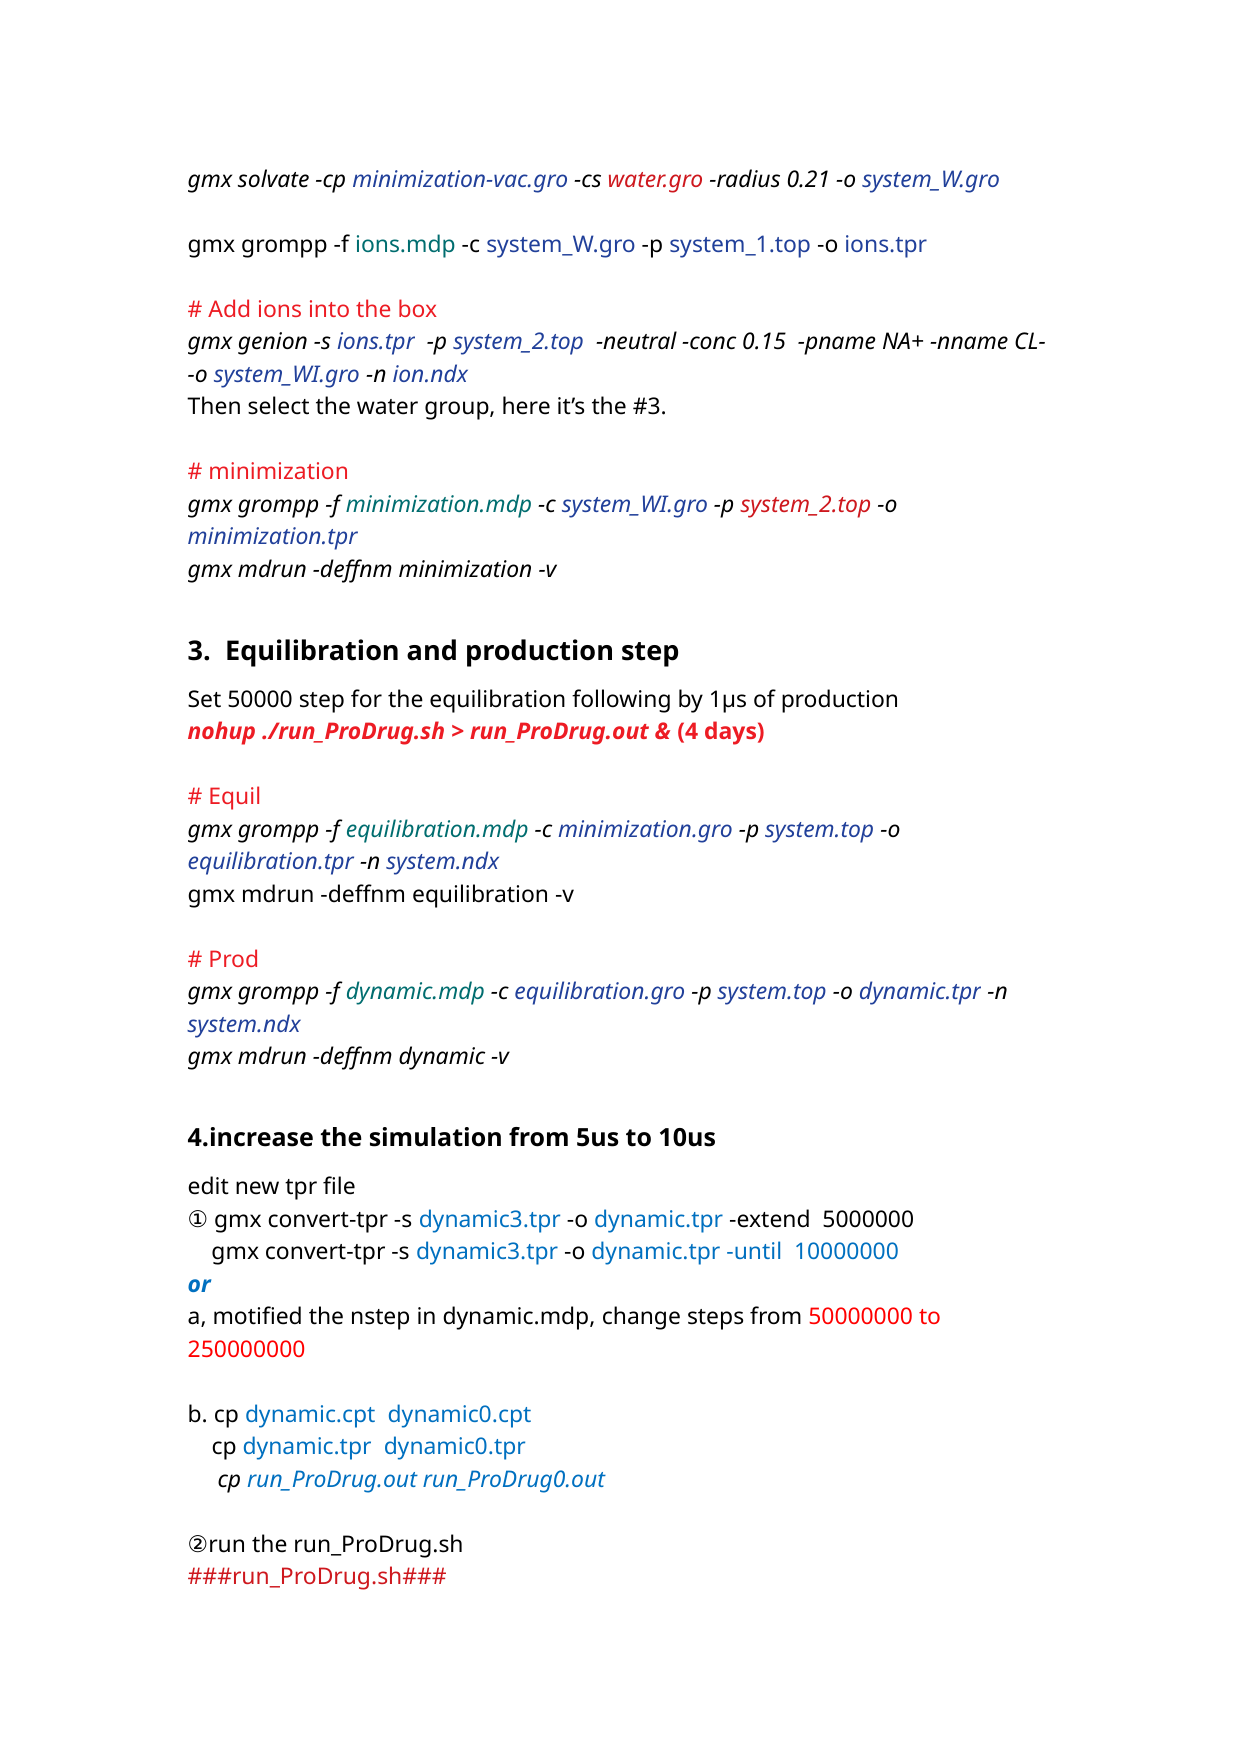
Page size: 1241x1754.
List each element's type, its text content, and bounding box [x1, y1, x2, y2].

text edit new tpr file [187, 1169, 1053, 1202]
text gmx genion -s ions.tpr -p system_2.top -neutral -conc 0.15 -pname NA+ -nname CL- -o system_WI.gro -n ion.ndx [187, 324, 1053, 389]
list Equilibration and production step [187, 617, 1053, 682]
text gmx grompp -f ions.mdp -c system_W.gro -p system_1.top -o ions.tpr [187, 227, 1053, 259]
text ① gmx convert-tpr -s dynamic3.tpr -o dynamic.tpr -extend 5000000 [187, 1202, 1053, 1234]
text cp run_ProDrug.out run_ProDrug0.out [187, 1462, 1053, 1494]
text # minimization [187, 454, 1053, 487]
text nohup ./run_ProDrug.sh > run_ProDrug.out & (4 days) [187, 714, 1053, 747]
text gmx grompp -f equilibration.mdp -c minimization.gro -p system.top -o equilibration.tpr -n system.ndx [187, 812, 1053, 877]
text gmx convert-tpr -s dynamic3.tpr -o dynamic.tpr -until 10000000 [187, 1234, 1053, 1267]
text ###run_ProDrug.sh### [187, 1559, 1053, 1592]
text gmx grompp -f minimization.mdp -c system_WI.gro -p system_2.top -o minimization.tpr [187, 487, 1053, 552]
text gmx mdrun -deffnm minimization -v [187, 552, 1053, 584]
text Then select the water group, here it’s the #3. [187, 389, 1053, 422]
text gmx mdrun -deffnm dynamic -v [187, 1039, 1053, 1072]
text # Prod [187, 942, 1053, 974]
text # Add ions into the box [187, 292, 1053, 324]
text gmx mdrun -deffnm equilibration -v [187, 877, 1053, 909]
text b. cp dynamic.cpt dynamic0.cpt [187, 1397, 1053, 1429]
text # Equil [187, 779, 1053, 812]
text gmx grompp -f dynamic.mdp -c equilibration.gro -p system.top -o dynamic.tpr -n system.ndx [187, 974, 1053, 1039]
text a, motified the nstep in dynamic.mdp, change steps from 50000000 to 250000000 [187, 1299, 1053, 1364]
text gmx solvate -cp minimization-vac.gro -cs water.gro -radius 0.21 -o system_W.gro [187, 162, 1053, 194]
text ②run the run_ProDrug.sh [187, 1527, 1053, 1559]
text Set 50000 step for the equilibration following by 1µs of production [187, 682, 1053, 714]
text 4.increase the simulation from 5us to 10us [187, 1104, 1053, 1169]
text or [187, 1267, 1053, 1299]
text cp dynamic.tpr dynamic0.tpr [187, 1429, 1053, 1462]
